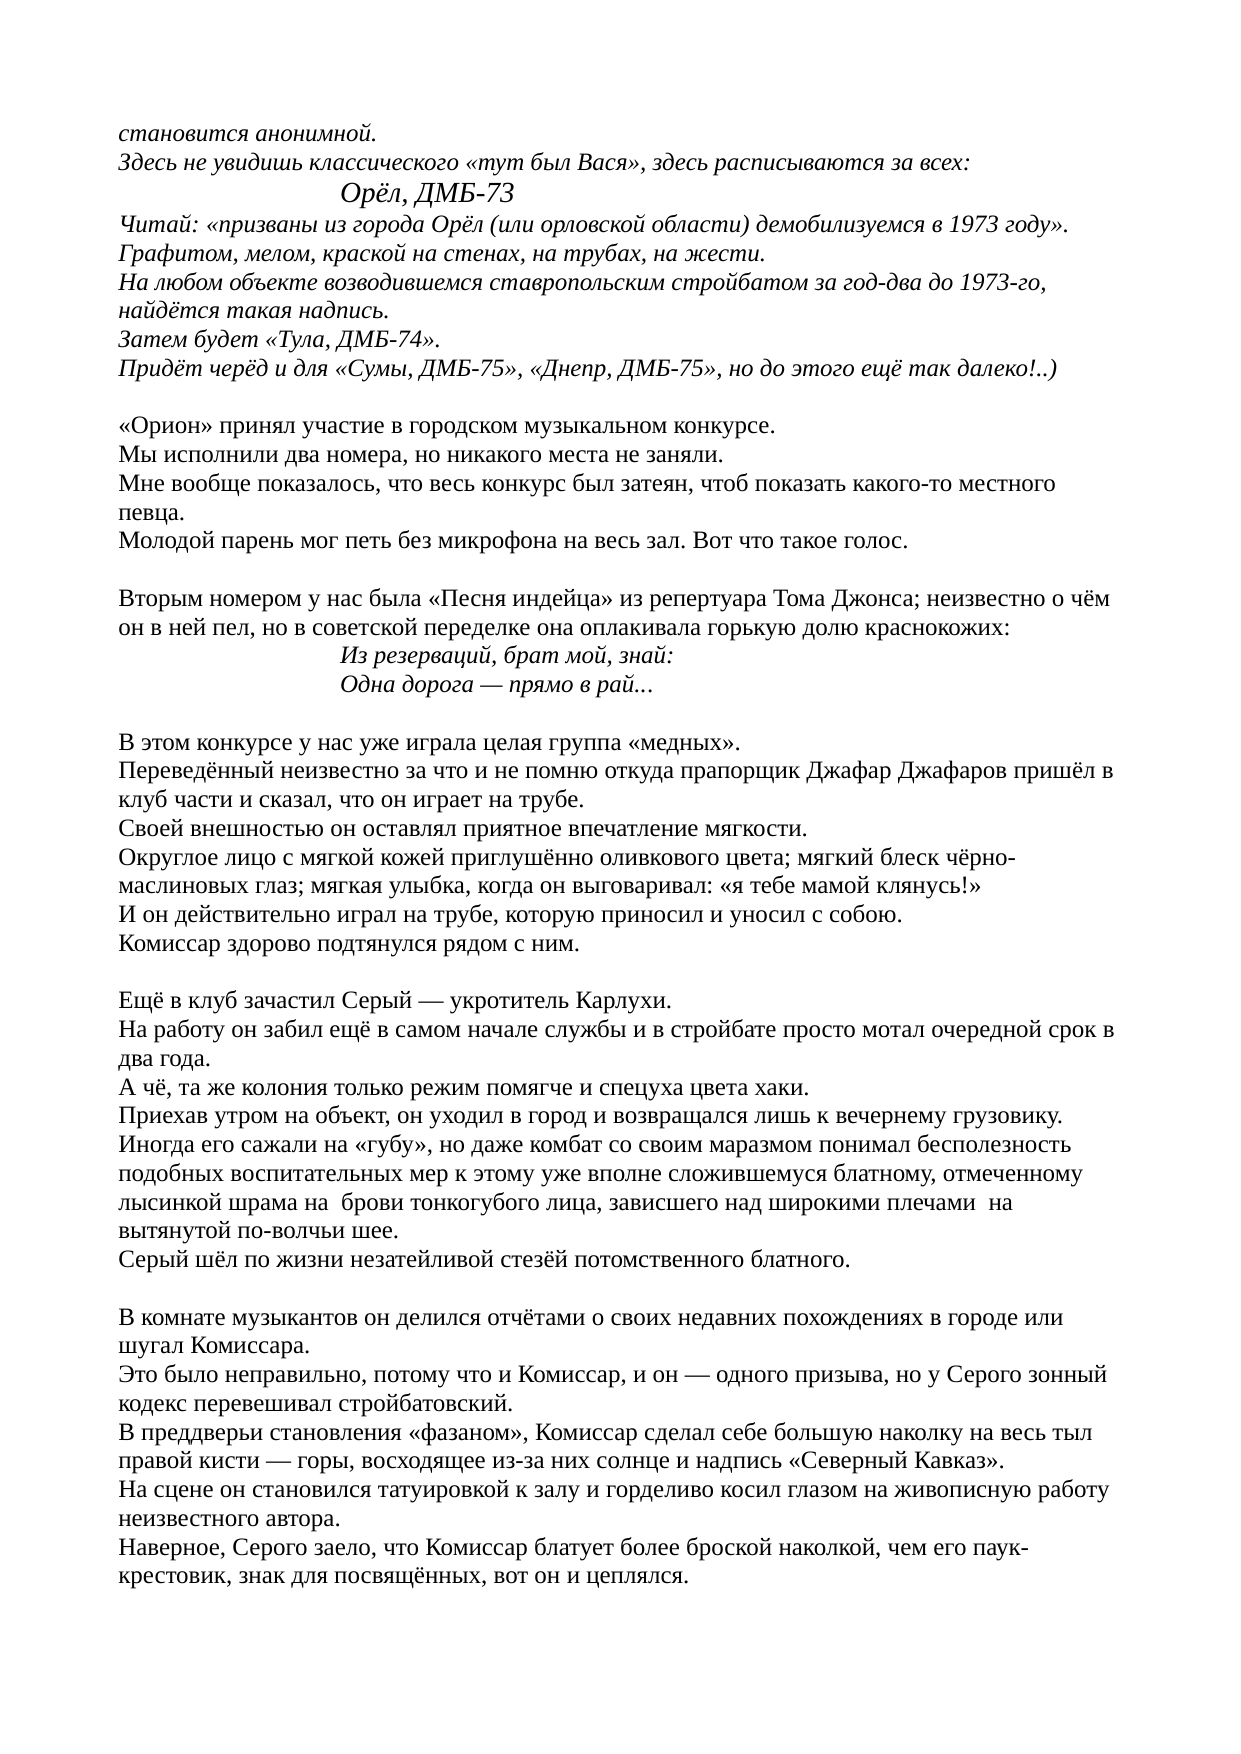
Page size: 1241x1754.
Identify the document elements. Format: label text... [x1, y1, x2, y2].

text А чё, та же колония только режим помягче и спецуха цвета хаки. [118, 1072, 1122, 1100]
text Своей внешностью он оставлял приятное впечатление мягкости. [118, 813, 1122, 842]
text Графитом, мелом, краской на стенах, на трубах, на жести. [118, 238, 1122, 267]
text Это было неправильно, потому что и Комиссар, и он — одного призыва, но у Серого зонный кодекс перевешивал стройбатовский. [118, 1359, 1122, 1417]
text Комиссар здорово подтянулся рядом с ним. [118, 928, 1122, 957]
text Затем будет «Тула, ДМБ-74». [118, 324, 1122, 353]
text Одна дорога — прямо в рай... [118, 669, 1122, 698]
text На работу он забил ещё в самом начале службы и в стройбате просто мотал очередной срок в два года. [118, 1014, 1122, 1072]
text Мне вообще показалось, что весь конкурс был затеян, чтоб показать какого-то местного певца. [118, 468, 1122, 525]
text Ещё в клуб зачастил Серый — укротитель Карлухи. [118, 985, 1122, 1014]
text Переведённый неизвестно за что и не помню откуда прапорщик Джафар Джафаров пришёл в клуб части и сказал, что он играет на трубе. [118, 755, 1122, 813]
text Округлое лицо с мягкой кожей приглушённо оливкового цвета; мягкий блеск чёрно-маслиновых глаз; мягкая улыбка, когда он выговаривал: «я тебе мамой клянусь!» [118, 842, 1122, 899]
text «Орион» принял участие в городском музыкальном конкурсе. [118, 410, 1122, 439]
text На любом объекте возводившемся ставропольским стройбатом за год-два до 1973-го, найдётся такая надпись. [118, 267, 1122, 324]
text На сцене он становился татуировкой к залу и горделиво косил глазом на живописную работу неизвестного автора. [118, 1474, 1122, 1532]
text Здесь не увидишь классического «тут был Вася», здесь расписываются за всех: [118, 147, 1122, 176]
text становится анонимной. [118, 118, 1122, 147]
text Читай: «призваны из города Орёл (или орловской области) демобилизуемся в 1973 году». [118, 209, 1122, 238]
text В преддверьи становления «фазаном», Комиссар сделал себе большую наколку на весь тыл правой кисти — горы, восходящее из-за них солнце и надпись «Северный Кавказ». [118, 1417, 1122, 1474]
text Придёт черёд и для «Сумы, ДМБ-75», «Днепр, ДМБ-75», но до этого ещё так далеко!..) [118, 353, 1122, 382]
text Иногда его сажали на «губу», но даже комбат со своим маразмом понимал бесполезность подобных воспитательных мер к этому уже вполне сложившемуся блатному, отмеченному лысинкой шрама на брови тонкогубого лица, зависшего над широкими плечами на вытянутой по-волчьи шее. [118, 1129, 1122, 1244]
text Серый шёл по жизни незатейливой стезёй потомственного блатного. [118, 1244, 1122, 1273]
text Приехав утром на объект, он уходил в город и возвращался лишь к вечернему грузовику. [118, 1100, 1122, 1129]
text Наверное, Серого заело, что Комиссар блатует более броской наколкой, чем его паук-крестовик, знак для посвящённых, вот он и цеплялся. [118, 1532, 1122, 1589]
text Вторым номером у нас была «Песня индейца» из репертуара Тома Джонса; неизвестно о чём он в ней пел, но в советской переделке она оплакивала горькую долю краснокожих: [118, 583, 1122, 640]
text Орёл, ДМБ-73 [118, 176, 1122, 209]
text Из резерваций, брат мой, знай: [118, 640, 1122, 669]
text Молодой парень мог петь без микрофона на весь зал. Вот что такое голос. [118, 525, 1122, 554]
text В комнате музыкантов он делился отчётами о своих недавних похождениях в городе или шугал Комиссара. [118, 1302, 1122, 1359]
text В этом конкурсе у нас уже играла целая группа «медных». [118, 727, 1122, 755]
text И он действительно играл на трубе, которую приносил и уносил с собою. [118, 899, 1122, 928]
text Мы исполнили два номера, но никакого места не заняли. [118, 439, 1122, 468]
